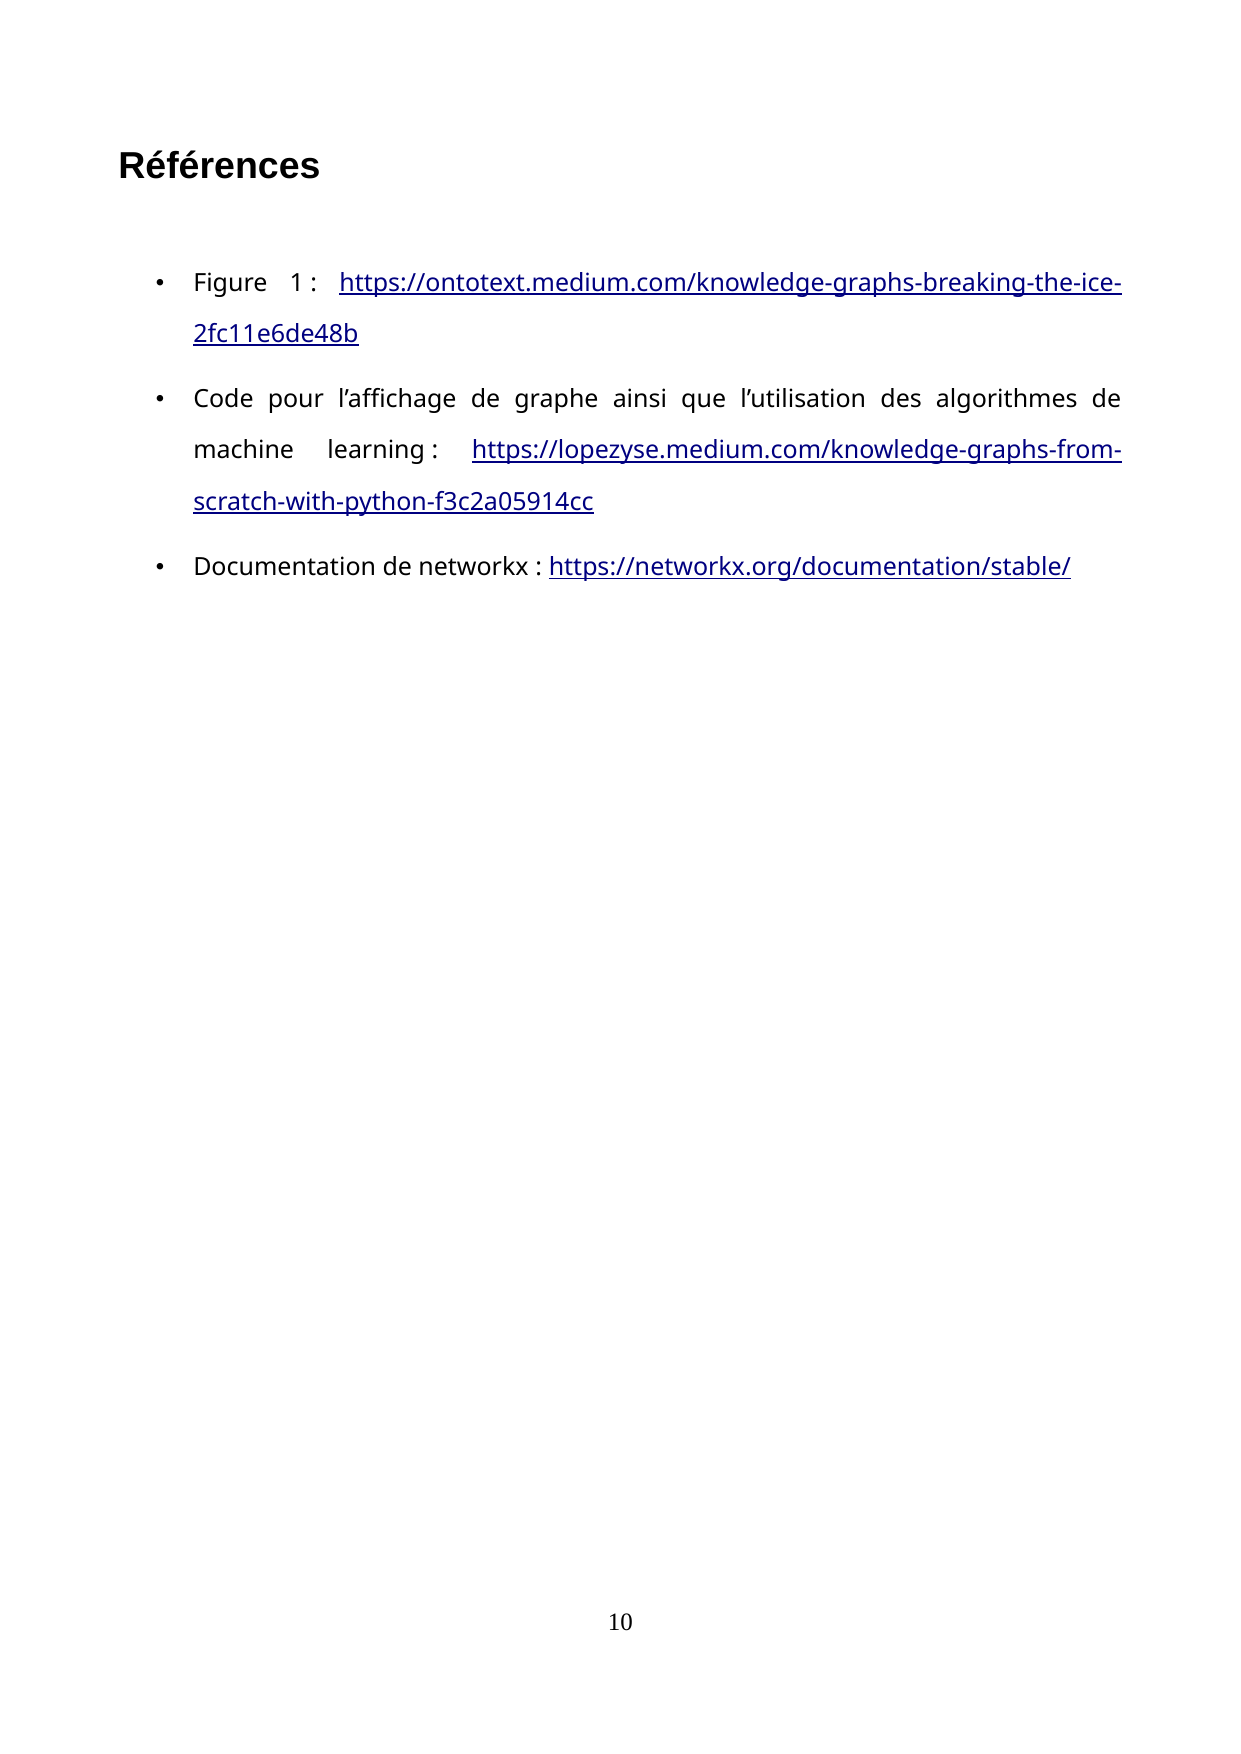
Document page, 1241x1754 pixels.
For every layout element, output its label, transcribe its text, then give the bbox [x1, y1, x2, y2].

list Code pour l’affichage de graphe ainsi que l’utilisation des algorithmes de machine learning : https://lopezyse.medium.com/knowledge-graphs-from-scratch-with-python-f3c2a05914cc [156, 381, 1122, 517]
list Figure 1 : https://ontotext.medium.com/knowledge-graphs-breaking-the-ice-2fc11e6de48b [156, 264, 1122, 349]
list Documentation de networkx : https://networkx.org/documentation/stable/ [156, 549, 1122, 583]
subtitle Références [118, 143, 1122, 186]
